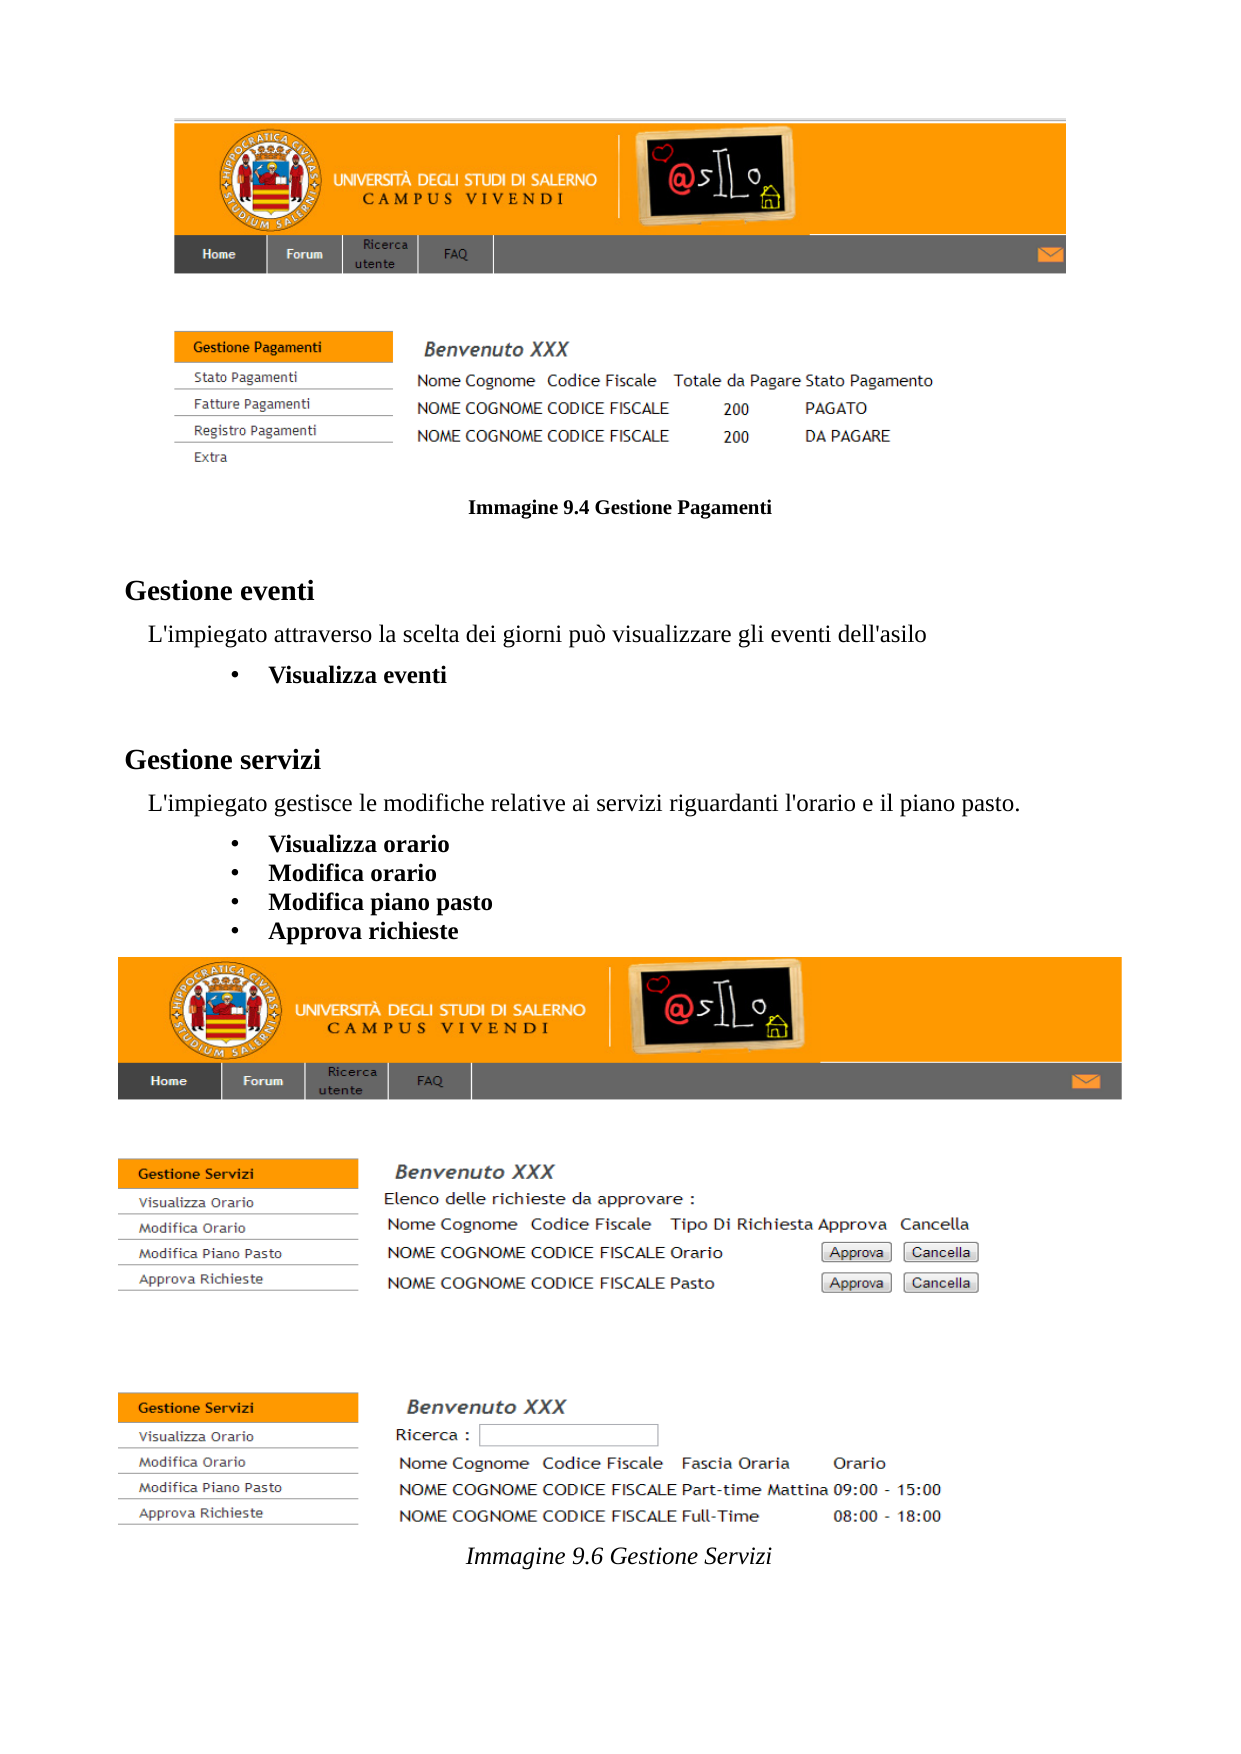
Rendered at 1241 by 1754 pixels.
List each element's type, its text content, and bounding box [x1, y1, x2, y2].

text Immagine 9.4 Gestione Pagamenti [118, 118, 1122, 519]
picture [174, 118, 1066, 496]
subtitle Gestione eventi [124, 573, 1122, 606]
text L'impiegato gestisce le modifiche relative ai servizi riguardanti l'orario e il piano pasto. [118, 788, 1122, 817]
text L'impiegato attraverso la scelta dei giorni può visualizzare gli eventi dell'asilo [118, 619, 1122, 648]
list Visualizza eventi [231, 660, 1122, 689]
subtitle Gestione servizi [124, 742, 1122, 776]
list Visualizza orario [231, 829, 1122, 858]
text Immagine 9.6 Gestione Servizi [118, 1542, 1122, 1570]
picture [118, 957, 1123, 1542]
list Modifica piano pasto [231, 887, 1122, 916]
list Approva richieste [231, 916, 1122, 944]
list Modifica orario [231, 858, 1122, 887]
